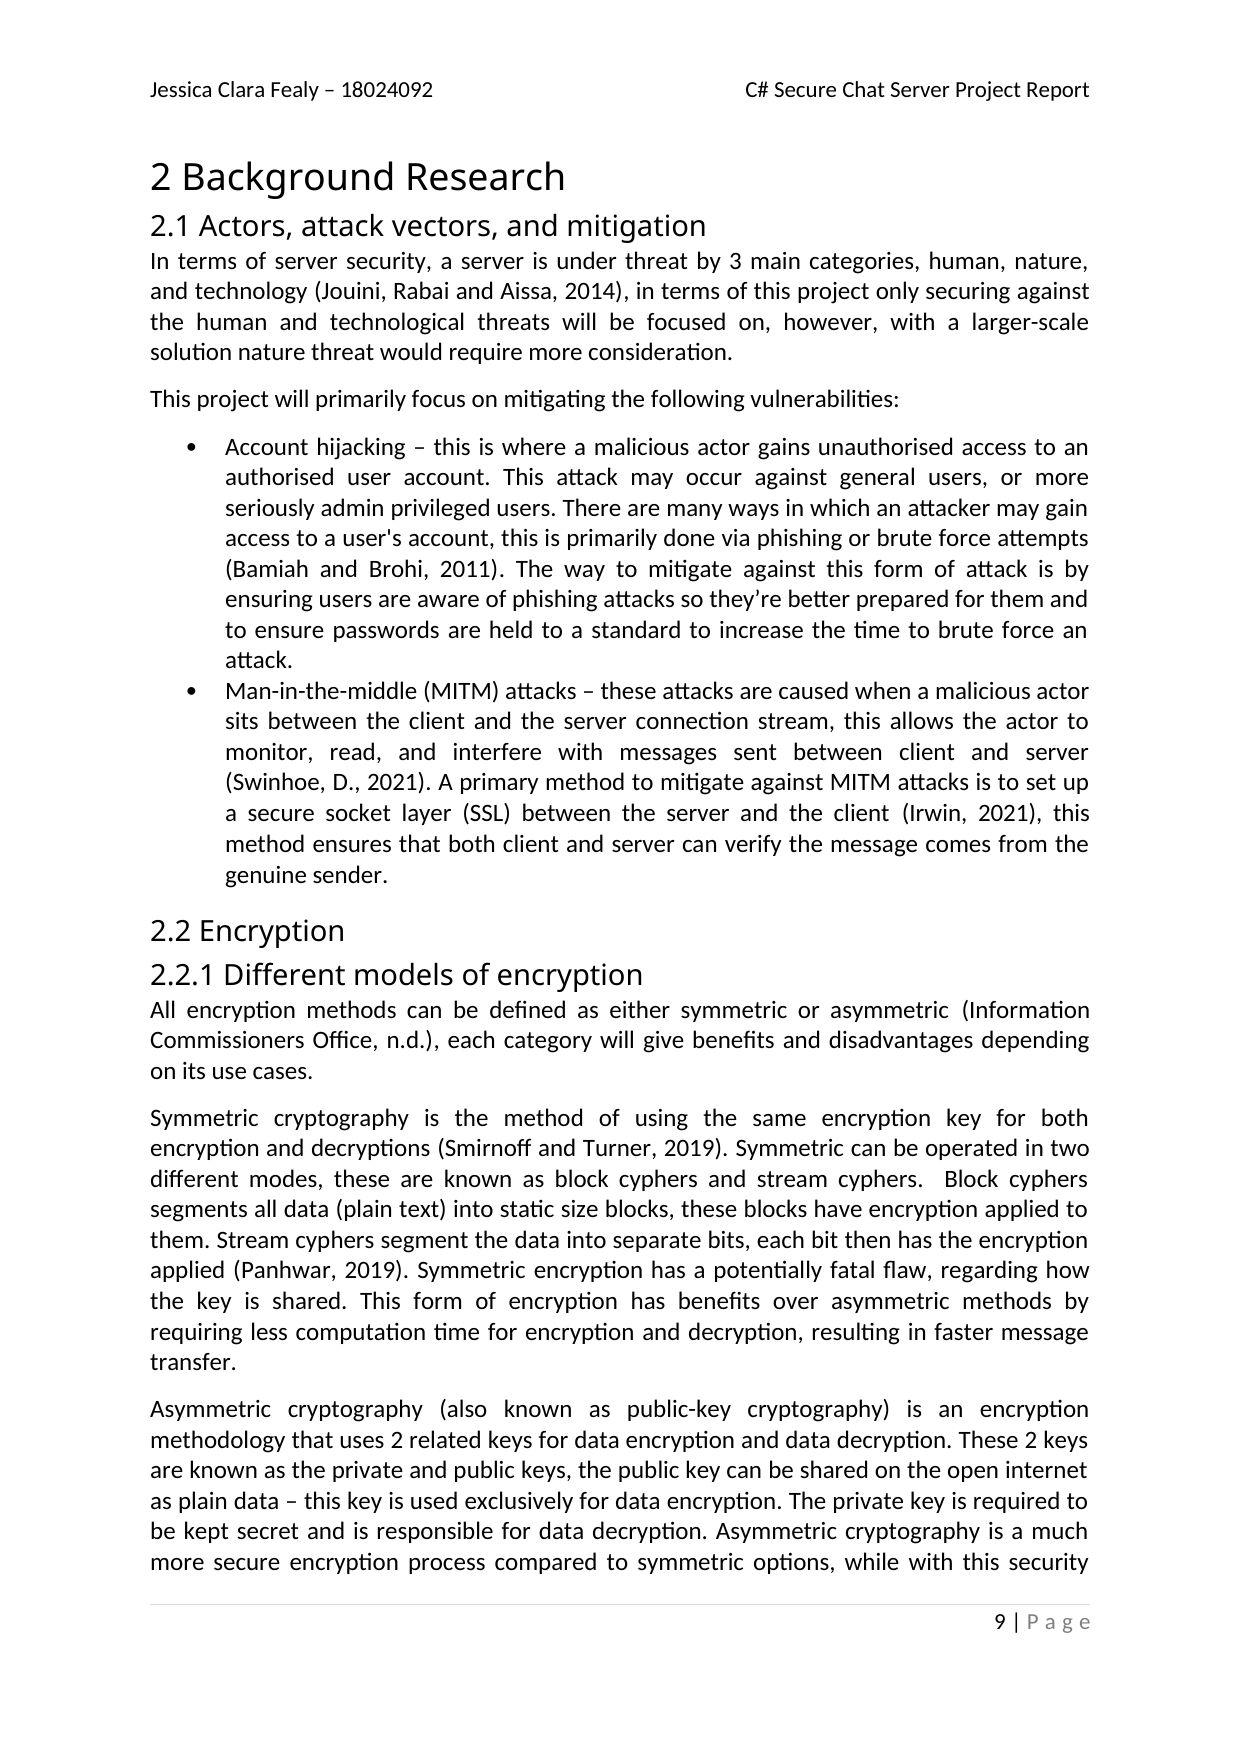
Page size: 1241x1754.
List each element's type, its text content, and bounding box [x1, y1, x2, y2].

text Asymmetric cryptography (also known as public-key cryptography) is an encryption methodology that uses 2 related keys for data encryption and data decryption. These 2 keys are known as the private and public keys, the public key can be shared on the open internet as plain data – this key is used exclusively for data encryption. The private key is required to be kept secret and is responsible for data decryption. Asymmetric cryptography is a much more secure encryption process compared to symmetric options, while with this security [150, 1393, 1090, 1576]
subtitle 2.1 Actors, attack vectors, and mitigation [150, 205, 1090, 245]
list Account hijacking – this is where a malicious actor gains unauthorised access to an authorised user account. This attack may occur against general users, or more seriously admin privileged users. There are many ways in which an attacker may gain access to a user's account, this is primarily done via phishing or brute force attempts (Bamiah and Brohi, 2011). The way to mitigate against this form of attack is by ensuring users are aware of phishing attacks so they’re better prepared for them and to ensure passwords are held to a standard to increase the time to brute force an attack. [187, 431, 1090, 675]
text This project will primarily focus on mitigating the following vulnerabilities: [150, 384, 1090, 414]
list Man-in-the-middle (MITM) attacks – these attacks are caused when a malicious actor sits between the client and the server connection stream, this allows the actor to monitor, read, and interfere with messages sent between client and server (Swinhoe, D., 2021). A primary method to mitigate against MITM attacks is to set up a secure socket layer (SSL) between the server and the client (Irwin, 2021), this method ensures that both client and server can verify the message comes from the genuine sender. [187, 675, 1090, 889]
subtitle 2.2 Encryption [150, 910, 1090, 950]
subtitle 2 Background Research [150, 150, 1090, 201]
text Symmetric cryptography is the method of using the same encryption key for both encryption and decryptions (Smirnoff and Turner, 2019). Symmetric can be operated in two different modes, these are known as block cyphers and stream cyphers. Block cyphers segments all data (plain text) into static size blocks, these blocks have encryption applied to them. Stream cyphers segment the data into separate bits, each bit then has the encryption applied (Panhwar, 2019). Symmetric encryption has a potentially fatal flaw, regarding how the key is shared. This form of encryption has benefits over asymmetric methods by requiring less computation time for encryption and decryption, resulting in faster message transfer. [150, 1102, 1090, 1377]
subtitle 2.2.1 Different models of encryption [150, 954, 1090, 994]
text All encryption methods can be defined as either symmetric or asymmetric (Information Commissioners Office, n.d.), each category will give benefits and disadvantages depending on its use cases. [150, 994, 1090, 1085]
text In terms of server security, a server is under threat by 3 main categories, human, nature, and technology (Jouini, Rabai and Aissa, 2014), in terms of this project only securing against the human and technological threats will be focused on, however, with a larger-scale solution nature threat would require more consideration. [150, 245, 1090, 367]
